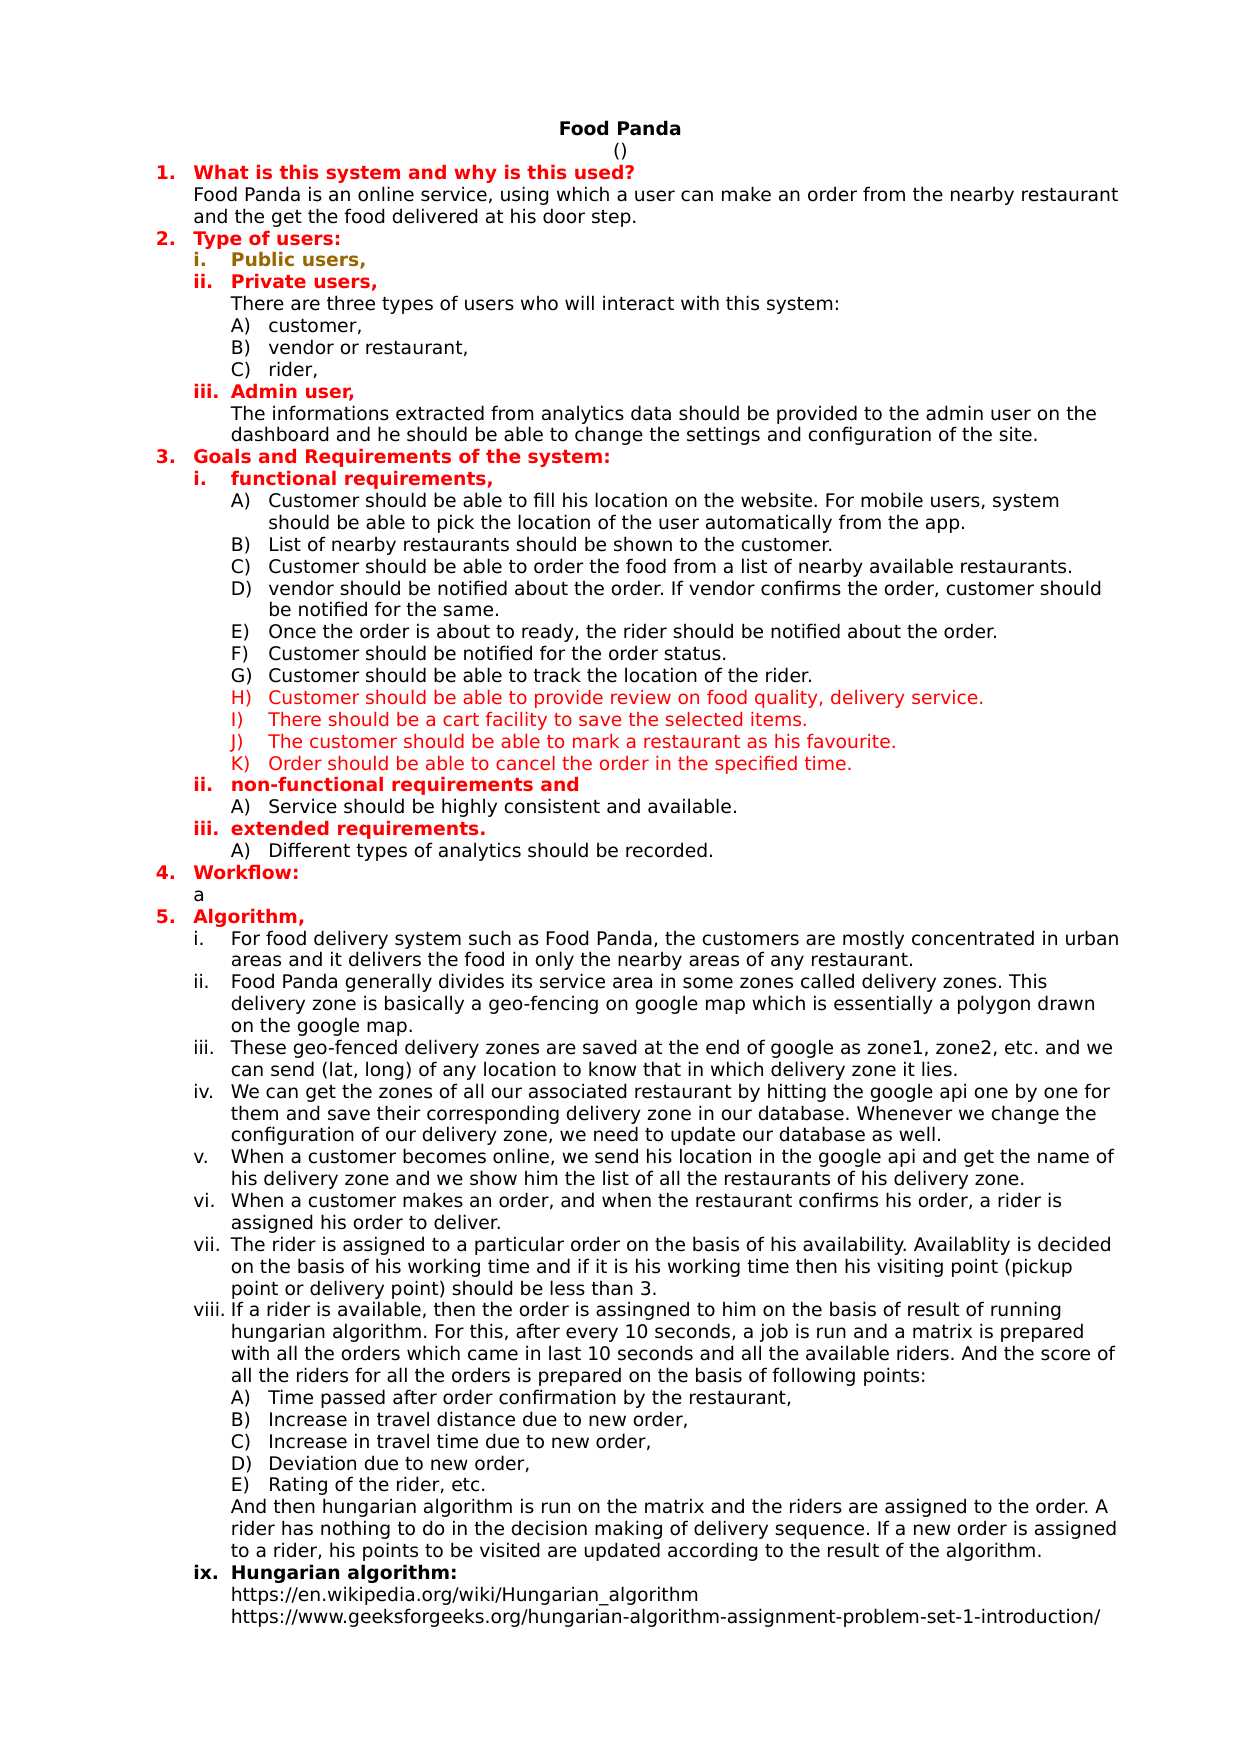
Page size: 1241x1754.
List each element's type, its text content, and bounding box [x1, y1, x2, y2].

list Admin user, [193, 381, 1122, 402]
list Time passed after order confirmation by the restaurant, [231, 1387, 1122, 1409]
list vendor or restaurant, [231, 337, 1122, 359]
list customer, [231, 315, 1122, 337]
list vendor should be notified about the order. If vendor confirms the order, customer should be notified for the same. [231, 577, 1122, 621]
list Rating of the rider, etc. [231, 1474, 1122, 1496]
list Increase in travel distance due to new order, [231, 1409, 1122, 1431]
list Once the order is about to ready, the rider should be notified about the order. [231, 621, 1122, 643]
list The customer should be able to mark a restaurant as his favourite. [231, 731, 1122, 752]
list Type of users: [156, 227, 1122, 249]
list Public users, [193, 249, 1122, 271]
list When a customer becomes online, we send his location in the google api and get the name of his delivery zone and we show him the list of all the restaurants of his delivery zone. [193, 1146, 1122, 1190]
list Food Panda generally divides its service area in some zones called delivery zones. This delivery zone is basically a geo-fencing on google map which is essentially a polygon drawn on the google map. [193, 971, 1122, 1037]
list The informations extracted from analytics data should be provided to the admin user on the dashboard and he should be able to change the settings and configuration of the site. [193, 402, 1122, 446]
list There are three types of users who will interact with this system: [193, 293, 1122, 315]
list If a rider is available, then the order is assingned to him on the basis of result of running hungarian algorithm. For this, after every 10 seconds, a job is run and a matrix is prepared with all the orders which came in last 10 seconds and all the available riders. And the score of all the riders for all the orders is prepared on the basis of following points: [193, 1299, 1122, 1387]
list Different types of analytics should be recorded. [231, 840, 1122, 862]
list Food Panda is an online service, using which a user can make an order from the nearby restaurant and the get the food delivered at his door step. [156, 184, 1122, 227]
list And then hungarian algorithm is run on the matrix and the riders are assigned to the order. A rider has nothing to do in the decision making of delivery sequence. If a new order is assigned to a rider, his points to be visited are updated according to the result of the algorithm. [193, 1496, 1122, 1562]
list Customer should be able to track the location of the rider. [231, 665, 1122, 687]
list We can get the zones of all our associated restaurant by hitting the google api one by one for them and save their corresponding delivery zone in our database. Whenever we change the configuration of our delivery zone, we need to update our database as well. [193, 1081, 1122, 1146]
list List of nearby restaurants should be shown to the customer. [231, 534, 1122, 556]
list functional requirements, [193, 468, 1122, 490]
list Customer should be notified for the order status. [231, 643, 1122, 665]
list Workflow: [156, 862, 1122, 884]
list a [156, 884, 1122, 906]
list Deviation due to new order, [231, 1452, 1122, 1474]
list Customer should be able to fill his location on the website. For mobile users, system should be able to pick the location of the user automatically from the app. [231, 490, 1122, 534]
list Customer should be able to provide review on food quality, delivery service. [231, 687, 1122, 709]
list Increase in travel time due to new order, [231, 1431, 1122, 1452]
list Private users, [193, 271, 1122, 293]
list non-functional requirements and [193, 774, 1122, 796]
list The rider is assigned to a particular order on the basis of his availability. Availablity is decided on the basis of his working time and if it is his working time then his visiting point (pickup point or delivery point) should be less than 3. [193, 1234, 1122, 1299]
list Goals and Requirements of the system: [156, 446, 1122, 468]
list When a customer makes an order, and when the restaurant confirms his order, a rider is assigned his order to deliver. [193, 1190, 1122, 1234]
list https://www.geeksforgeeks.org/hungarian-algorithm-assignment-problem-set-1-introduction/ [193, 1606, 1122, 1627]
list Service should be highly consistent and available. [231, 796, 1122, 818]
list There should be a cart facility to save the selected items. [231, 709, 1122, 731]
list Hungarian algorithm: [193, 1562, 1122, 1584]
list For food delivery system such as Food Panda, the customers are mostly concentrated in urban areas and it delivers the food in only the nearby areas of any restaurant. [193, 927, 1122, 971]
text Food Panda [118, 118, 1122, 140]
text () [118, 140, 1122, 162]
list These geo-fenced delivery zones are saved at the end of google as zone1, zone2, etc. and we can send (lat, long) of any location to know that in which delivery zone it lies. [193, 1037, 1122, 1081]
list rider, [231, 359, 1122, 381]
list extended requirements. [193, 818, 1122, 840]
list What is this system and why is this used? [156, 162, 1122, 184]
list Customer should be able to order the food from a list of nearby available restaurants. [231, 556, 1122, 577]
list Order should be able to cancel the order in the specified time. [231, 752, 1122, 774]
list Algorithm, [156, 906, 1122, 927]
list https://en.wikipedia.org/wiki/Hungarian_algorithm [193, 1584, 1122, 1606]
